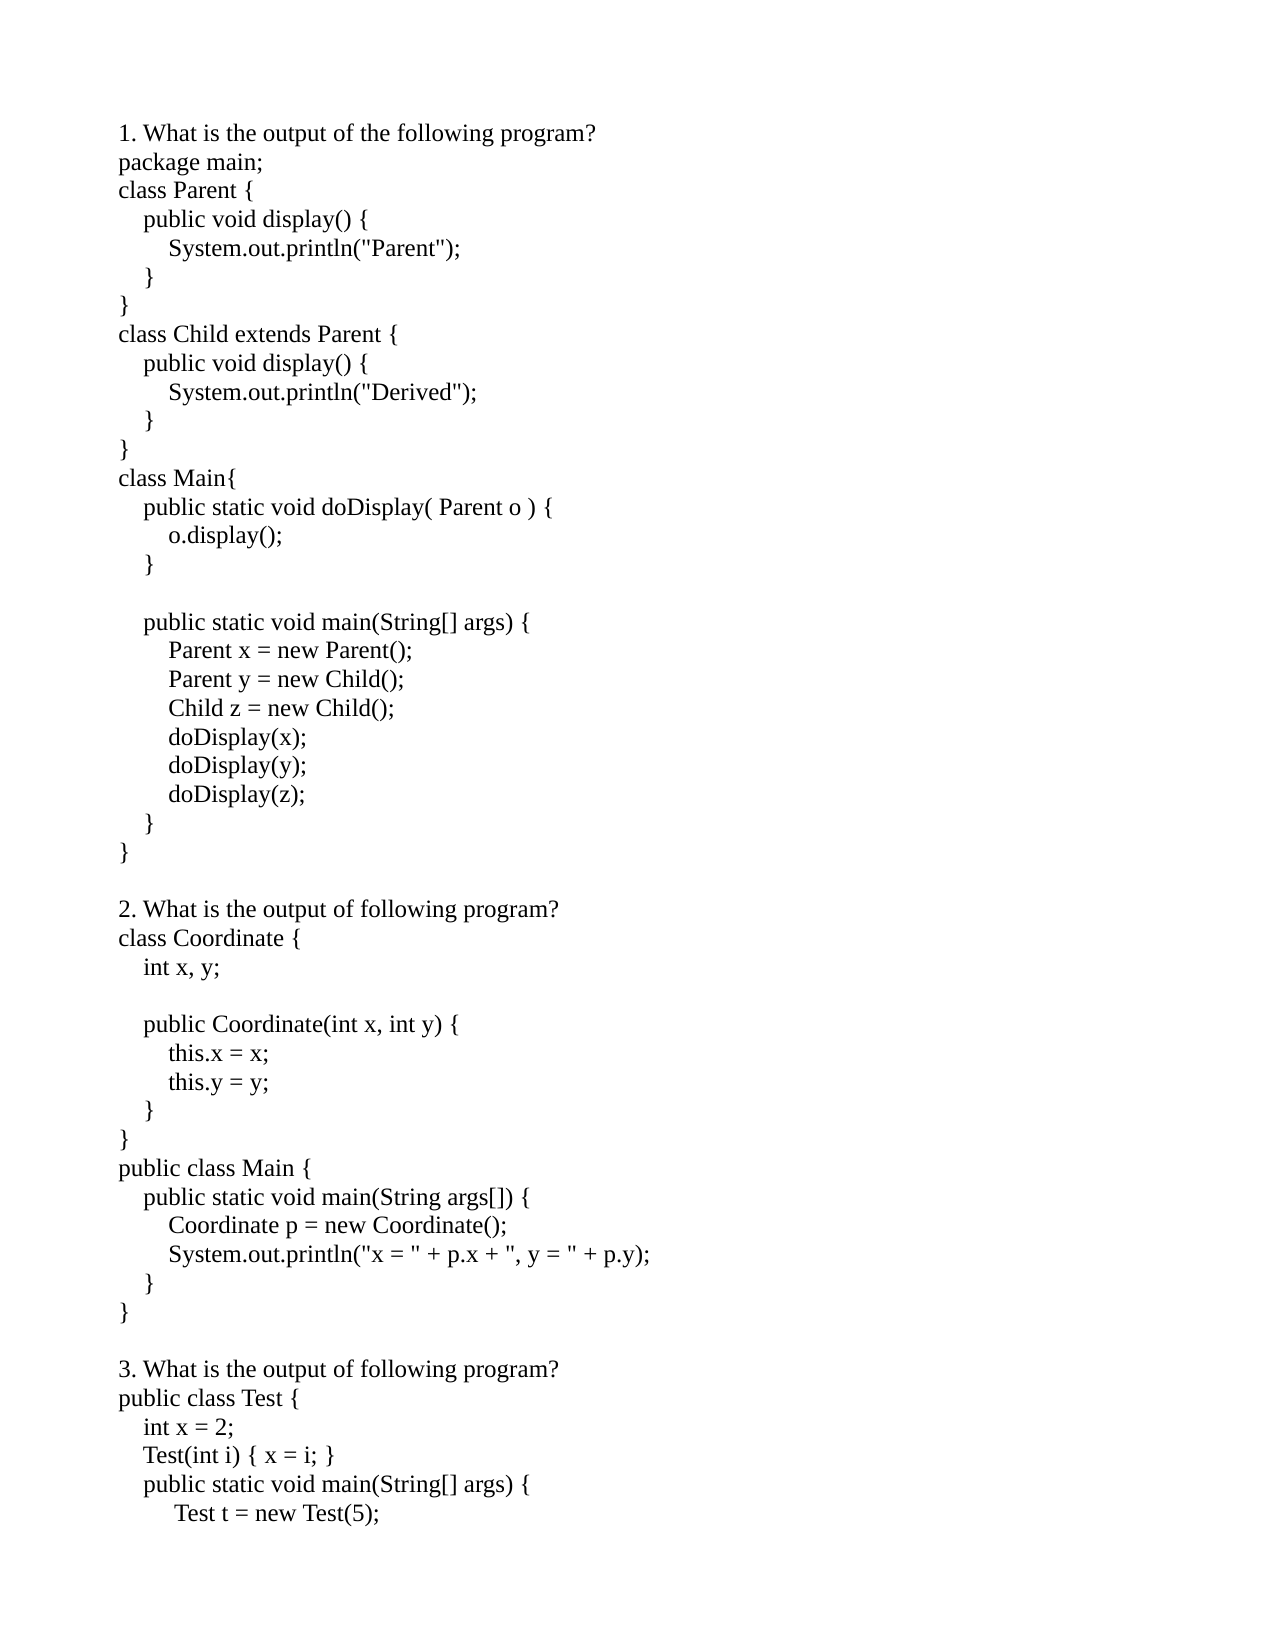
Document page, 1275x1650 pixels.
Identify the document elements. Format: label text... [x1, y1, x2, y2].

text 1. What is the output of the following program? package main; class Parent { public void display() { System.out.println("Parent"); } } class Child extends Parent { public void display() { System.out.println("Derived"); } } class Main{ public static void doDisplay( Parent o ) { o.display(); } public static void main(String[] args) { Parent x = new Parent(); Parent y = new Child(); Child z = new Child(); doDisplay(x); doDisplay(y); doDisplay(z); } } 2. What is the output of following program? class Coordinate { int x, y; public Coordinate(int x, int y) { this.x = x; this.y = y; } } public class Main { public static void main(String args[]) { Coordinate p = new Coordinate(); System.out.println("x = " + p.x + ", y = " + p.y); } } 3. What is the output of following program? public class Test { int x = 2; Test(int i) { x = i; } public static void main(String[] args) { Test t = new Test(5); [118, 118, 1157, 1527]
